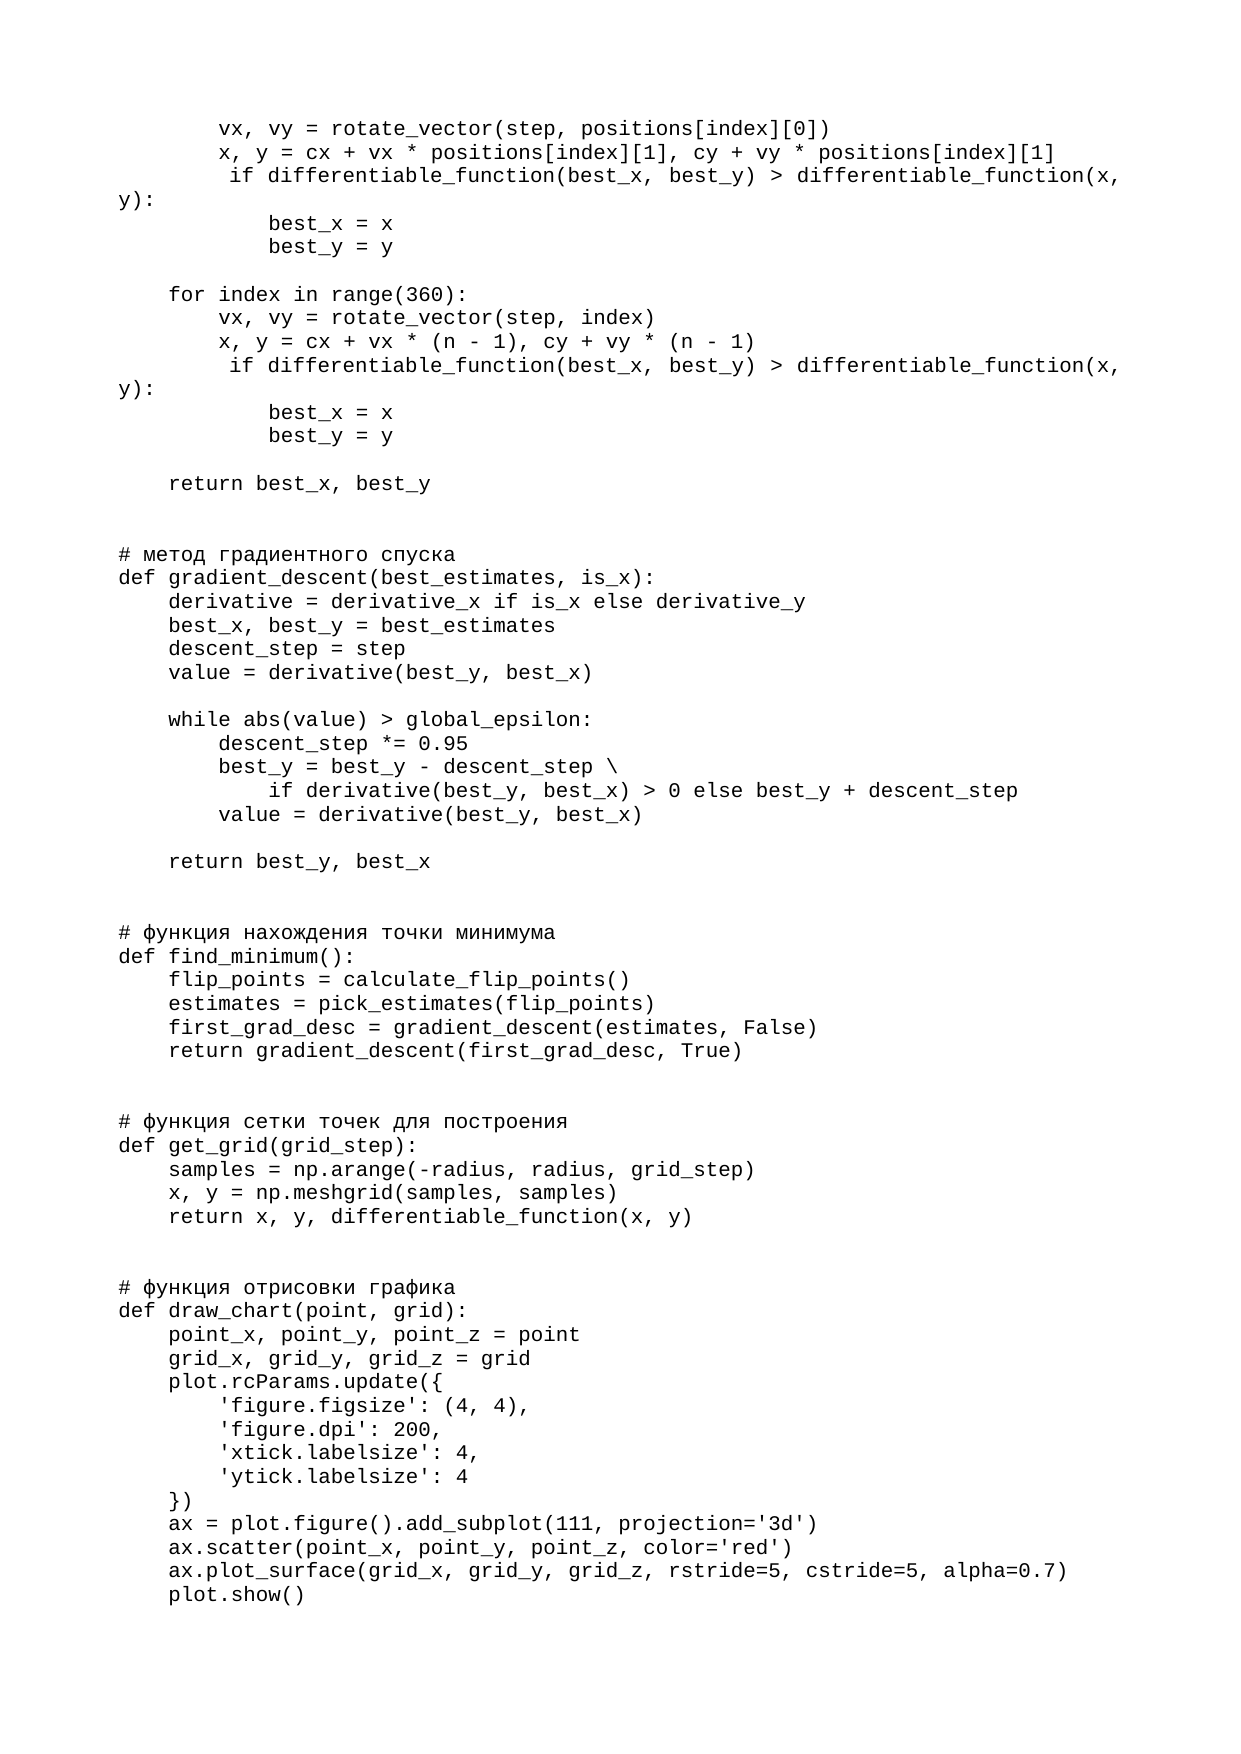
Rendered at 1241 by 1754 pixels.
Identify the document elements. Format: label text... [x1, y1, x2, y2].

text samples = np.arange(-radius, radius, grid_step) [118, 1158, 1122, 1182]
text first_grad_desc = gradient_descent(estimates, False) [118, 1017, 1122, 1040]
text # функция отрисовки графика [118, 1277, 1122, 1300]
text best_x = x [118, 213, 1122, 236]
text descent_step = step [118, 638, 1122, 662]
text 'figure.dpi': 200, [118, 1419, 1122, 1442]
text def gradient_descent(best_estimates, is_x): [118, 567, 1122, 591]
text return best_y, best_x [118, 851, 1122, 875]
text best_y = best_y - descent_step \ [118, 757, 1122, 780]
text # метод градиентного спуска [118, 544, 1122, 567]
text value = derivative(best_y, best_x) [118, 804, 1122, 827]
text if differentiable_function(best_x, best_y) > differentiable_function(x, y): [118, 354, 1122, 402]
text best_x = x [118, 402, 1122, 426]
text if derivative(best_y, best_x) > 0 else best_y + descent_step [118, 780, 1122, 804]
text estimates = pick_estimates(flip_points) [118, 993, 1122, 1017]
text point_x, point_y, point_z = point [118, 1324, 1122, 1348]
text return gradient_descent(first_grad_desc, True) [118, 1040, 1122, 1064]
text 'figure.figsize': (4, 4), [118, 1395, 1122, 1419]
text return x, y, differentiable_function(x, y) [118, 1206, 1122, 1229]
text x, y = cx + vx * (n - 1), cy + vy * (n - 1) [118, 331, 1122, 354]
text while abs(value) > global_epsilon: [118, 709, 1122, 733]
text return best_x, best_y [118, 473, 1122, 496]
text ax = plot.figure().add_subplot(111, projection='3d') [118, 1513, 1122, 1537]
text plot.rcParams.update({ [118, 1371, 1122, 1395]
text best_y = y [118, 236, 1122, 260]
text for index in range(360): [118, 284, 1122, 307]
text # функция сетки точек для построения [118, 1111, 1122, 1135]
text def find_minimum(): [118, 946, 1122, 969]
text plot.show() [118, 1584, 1122, 1608]
text def draw_chart(point, grid): [118, 1300, 1122, 1324]
text x, y = cx + vx * positions[index][1], cy + vy * positions[index][1] [118, 142, 1122, 165]
text grid_x, grid_y, grid_z = grid [118, 1348, 1122, 1371]
text 'ytick.labelsize': 4 [118, 1466, 1122, 1489]
text ax.scatter(point_x, point_y, point_z, color='red') [118, 1537, 1122, 1561]
text descent_step *= 0.95 [118, 733, 1122, 757]
text ax.plot_surface(grid_x, grid_y, grid_z, rstride=5, cstride=5, alpha=0.7) [118, 1561, 1122, 1584]
text derivative = derivative_x if is_x else derivative_y [118, 591, 1122, 615]
text # функция нахождения точки минимума [118, 922, 1122, 946]
text def get_grid(grid_step): [118, 1135, 1122, 1158]
text flip_points = calculate_flip_points() [118, 969, 1122, 993]
text x, y = np.meshgrid(samples, samples) [118, 1182, 1122, 1206]
text best_y = y [118, 426, 1122, 449]
text best_x, best_y = best_estimates [118, 615, 1122, 638]
text 'xtick.labelsize': 4, [118, 1442, 1122, 1466]
text vx, vy = rotate_vector(step, positions[index][0]) [118, 118, 1122, 142]
text value = derivative(best_y, best_x) [118, 662, 1122, 686]
text }) [118, 1489, 1122, 1513]
text vx, vy = rotate_vector(step, index) [118, 307, 1122, 331]
text if differentiable_function(best_x, best_y) > differentiable_function(x, y): [118, 165, 1122, 213]
